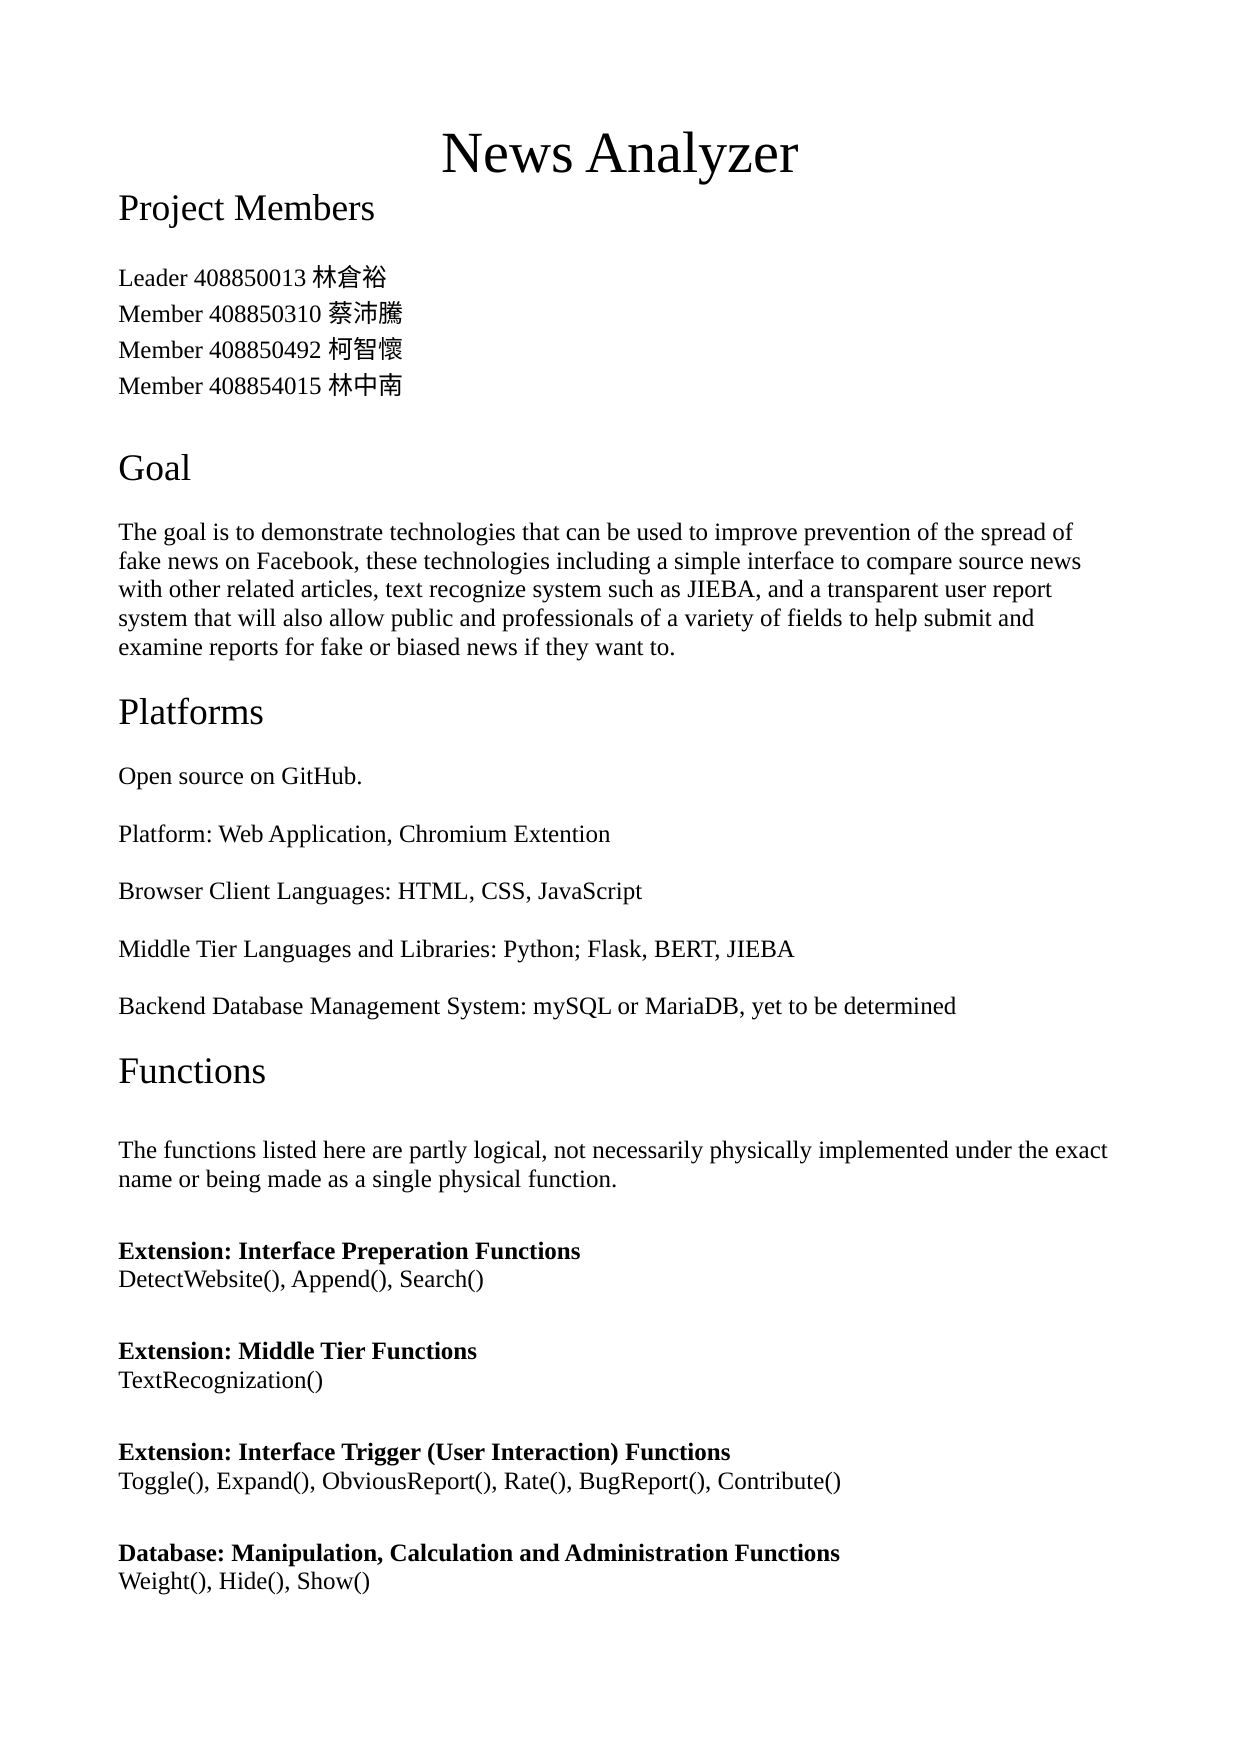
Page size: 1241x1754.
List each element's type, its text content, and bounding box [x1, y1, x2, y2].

text Extension: Interface Trigger (User Interaction) Functions [118, 1437, 1122, 1466]
text Goal [118, 445, 1122, 488]
text Toggle(), Expand(), ObviousReport(), Rate(), BugReport(), Contribute() [118, 1466, 1122, 1494]
text Leader 408850013 林倉裕 [118, 257, 1122, 293]
text Platforms [118, 689, 1122, 733]
text The functions listed here are partly logical, not necessarily physically implemented under the exact name or being made as a single physical function. [118, 1135, 1122, 1193]
text Backend Database Management System: mySQL or MariaDB, yet to be determined [118, 991, 1122, 1020]
text Open source on GitHub. [118, 761, 1122, 790]
text News Analyzer [118, 118, 1122, 185]
text DetectWebsite(), Append(), Search() [118, 1264, 1122, 1293]
text Middle Tier Languages and Libraries: Python; Flask, BERT, JIEBA [118, 934, 1122, 963]
text Project Members [118, 185, 1122, 228]
text The goal is to demonstrate technologies that can be used to improve prevention of the spread of fake news on Facebook, these technologies including a simple interface to compare source news with other related articles, text recognize system such as JIEBA, and a transparent user report system that will also allow public and professionals of a variety of fields to help submit and examine reports for fake or biased news if they want to. [118, 517, 1122, 661]
text Extension: Middle Tier Functions [118, 1336, 1122, 1365]
text Browser Client Languages: HTML, CSS, JavaScript [118, 876, 1122, 905]
text Extension: Interface Preperation Functions [118, 1236, 1122, 1264]
text Member 408850310 蔡沛騰 Member 408850492 柯智懷 Member 408854015 林中南 [118, 293, 1122, 402]
text Functions [118, 1049, 1122, 1092]
text Platform: Web Application, Chromium Extention [118, 819, 1122, 848]
text Database: Manipulation, Calculation and Administration Functions [118, 1538, 1122, 1566]
text Weight(), Hide(), Show() [118, 1566, 1122, 1595]
text TextRecognization() [118, 1365, 1122, 1394]
